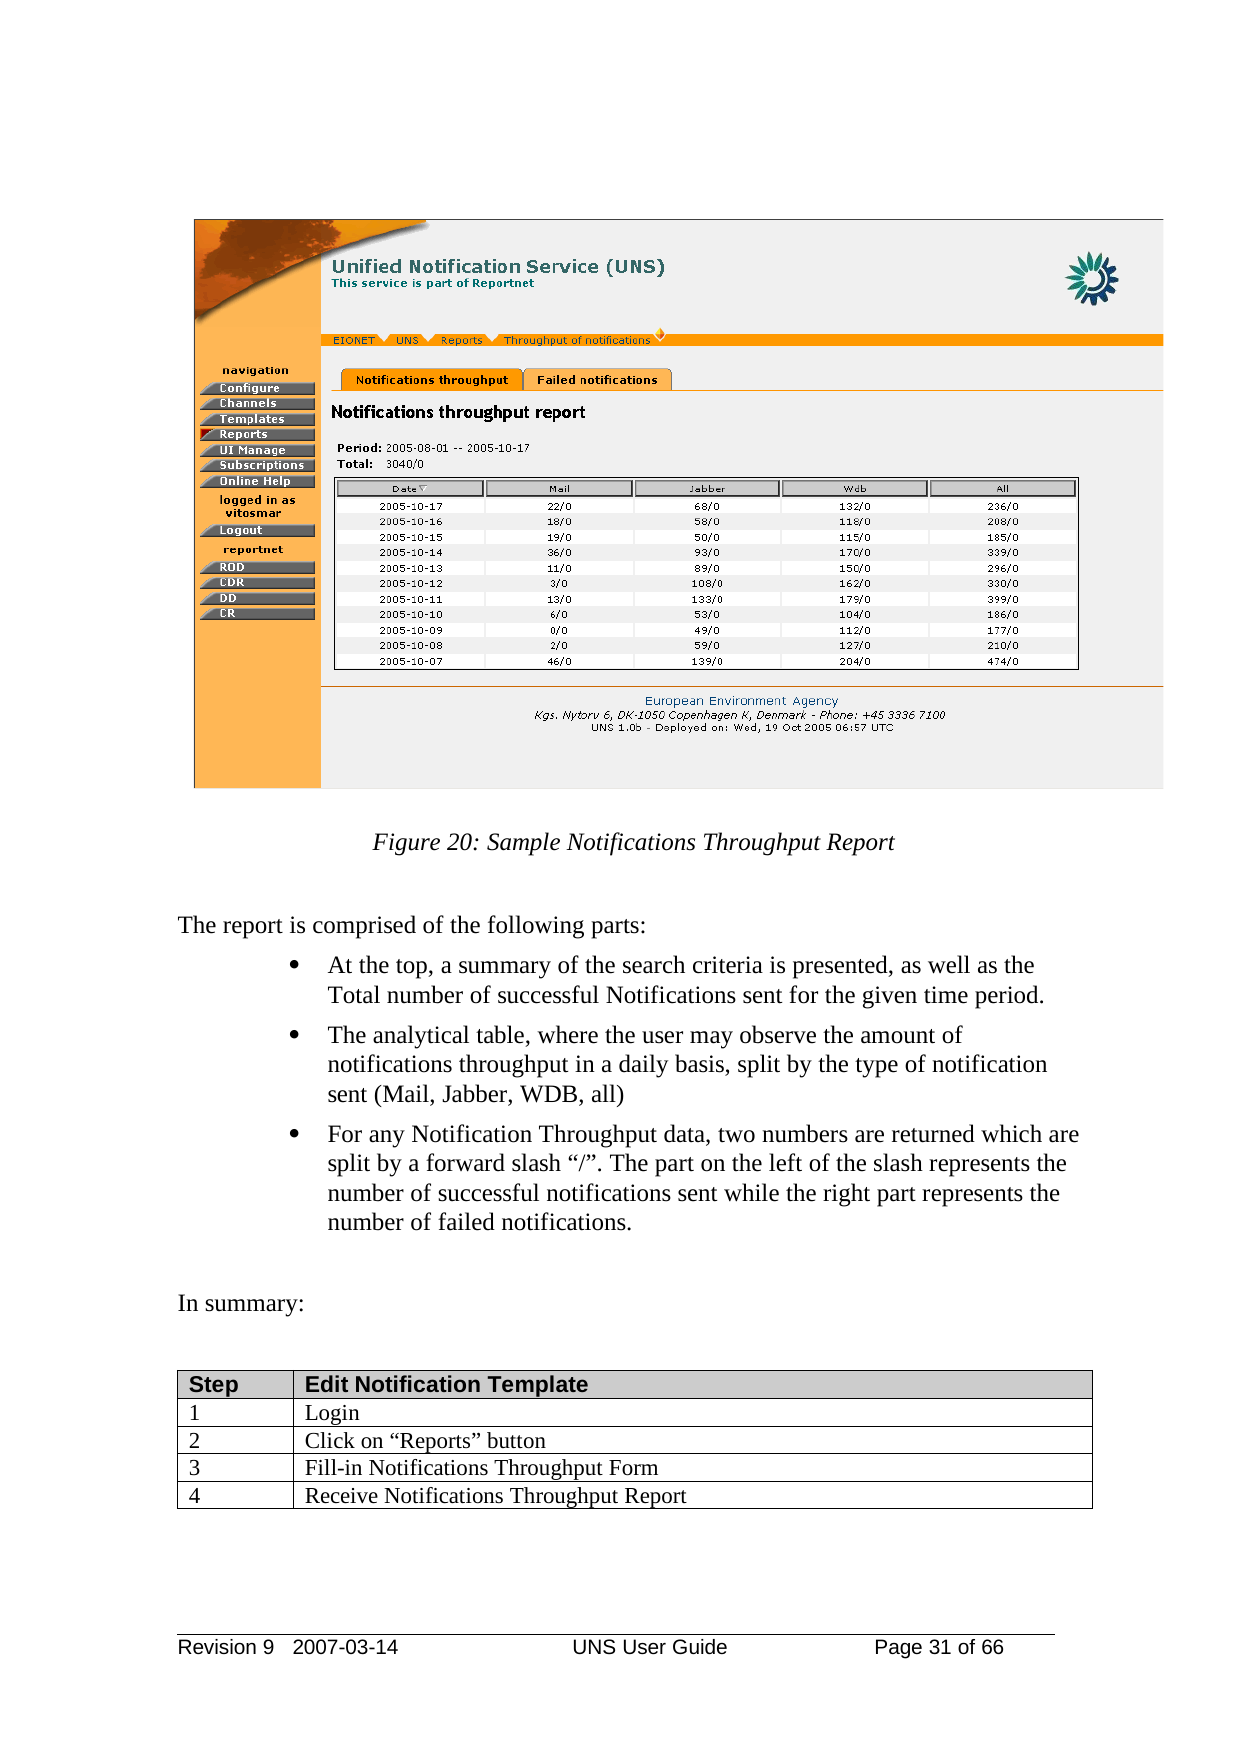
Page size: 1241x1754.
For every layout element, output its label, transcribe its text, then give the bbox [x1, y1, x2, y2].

table_header Step [178, 1371, 293, 1398]
text In summary: [177, 1288, 1092, 1317]
list At the top, a summary of the search criteria is presented, as well as the Total number of successful Notifications sent for the given time period. [290, 950, 1092, 1008]
table_cell 4 [178, 1482, 293, 1508]
table_cell 2 [178, 1427, 293, 1453]
list The analytical table, where the user may observe the amount of notifications throughput in a daily basis, split by the type of notification sent (Mail, Jabber, WDB, all) [290, 1020, 1092, 1107]
table_cell 1 [178, 1399, 293, 1426]
table_cell Login [294, 1399, 1092, 1426]
list For any Notification Throughput data, two numbers are returned which are split by a forward slash “/”. The part on the left of the slash represents the number of successful notifications sent while the right part represents the number of failed notifications. [290, 1119, 1092, 1236]
table_cell Fill-in Notifications Throughput Form [294, 1454, 1092, 1481]
text The report is comprised of the following parts: [177, 909, 1092, 939]
picture [193, 219, 1164, 789]
table_header Edit Notification Template [294, 1371, 1092, 1398]
table_cell Click on “Reports” button [294, 1427, 1092, 1453]
text Figure 20: Sample Notifications Throughput Report [177, 827, 1092, 856]
table_cell 3 [178, 1454, 293, 1481]
table_cell Receive Notifications Throughput Report [294, 1482, 1092, 1508]
